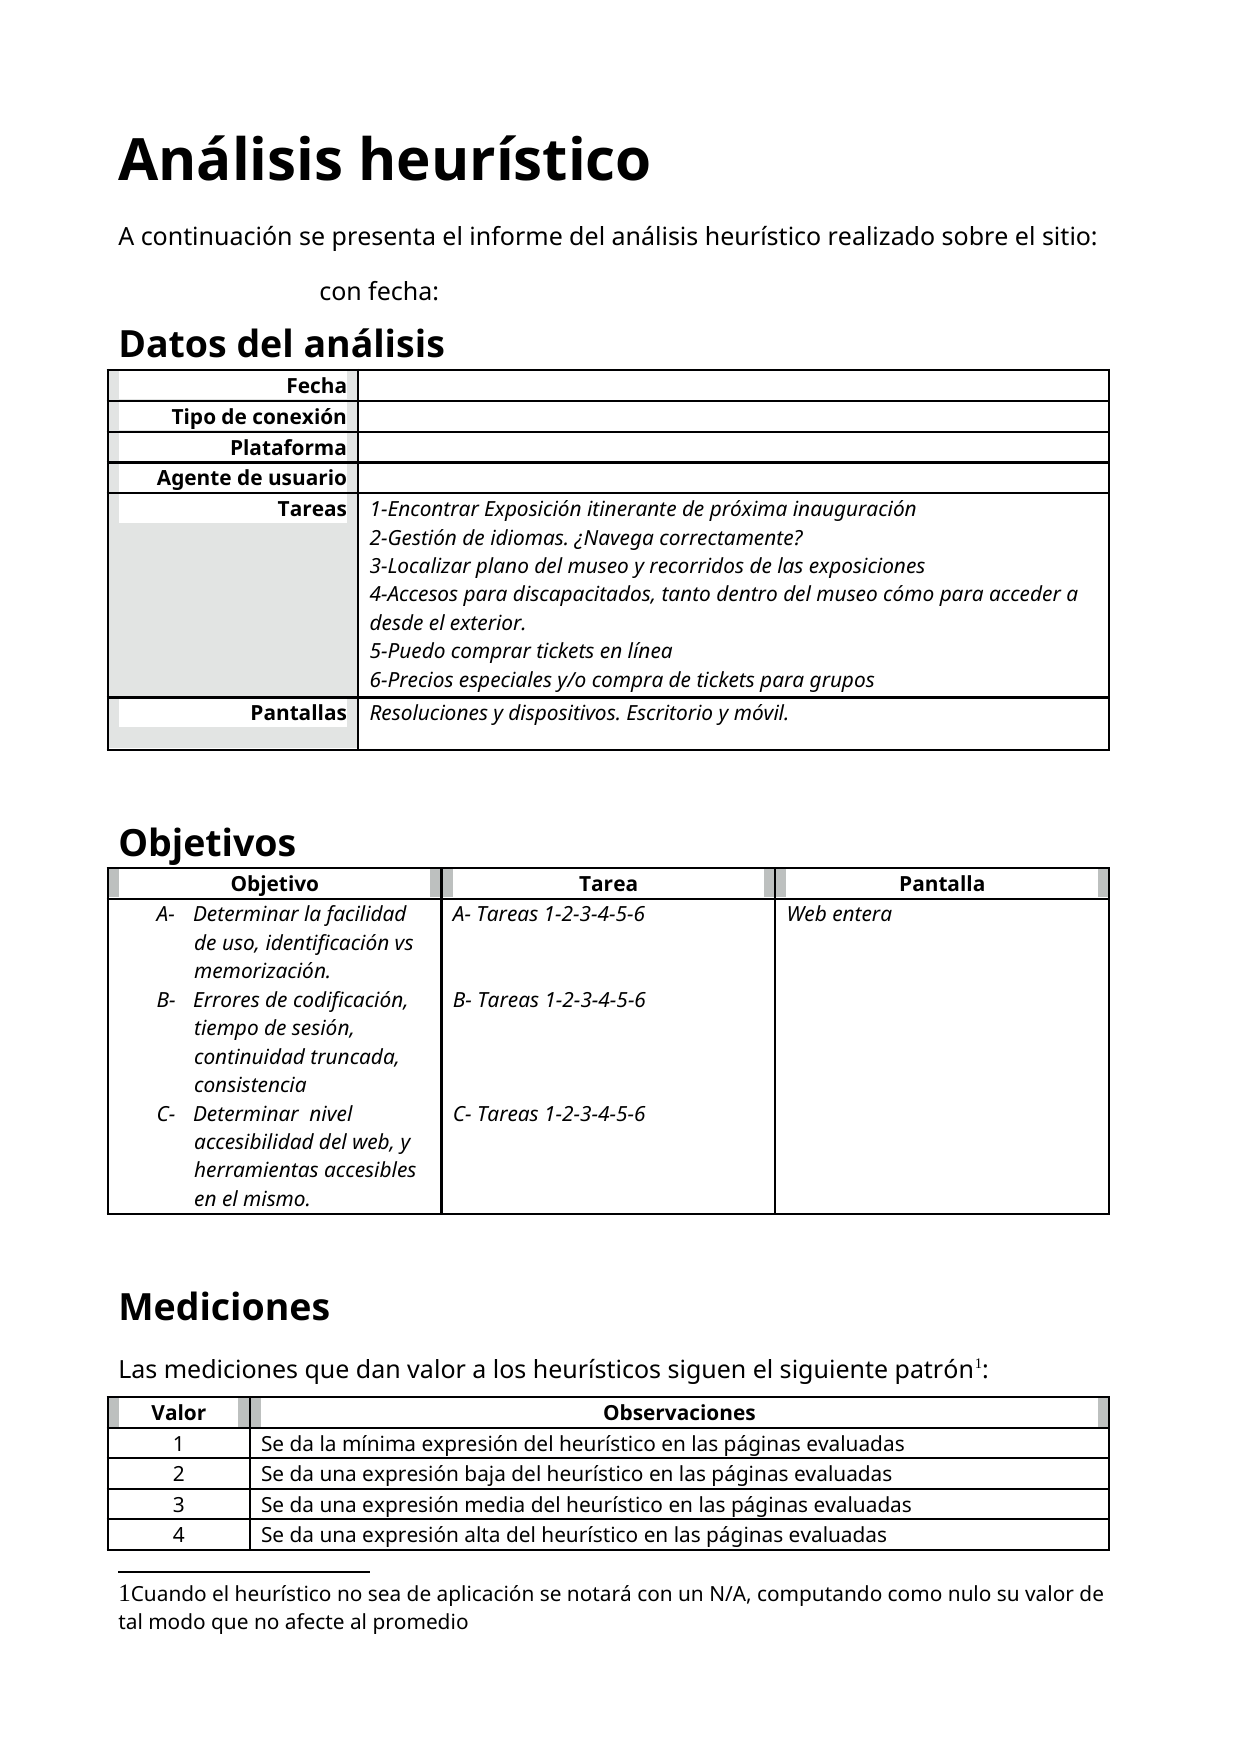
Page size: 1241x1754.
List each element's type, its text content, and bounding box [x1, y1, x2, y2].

table_header Observaciones [1098, 1398, 1108, 1427]
table_header Tarea [443, 869, 453, 897]
table_cell [359, 464, 1108, 492]
text con fecha: [118, 273, 1122, 307]
text Las mediciones que dan valor a los heurísticos siguen el siguiente patrón: [118, 1352, 1122, 1386]
table_cell 3 [109, 1490, 119, 1518]
text Objetivos [118, 816, 1122, 867]
table_header [359, 371, 1108, 400]
text Datos del análisis [118, 318, 1122, 369]
table_cell Pantallas [109, 699, 357, 748]
table_cell 1-Encontrar Exposición itinerante de próxima inauguración 2-Gestión de idiomas. ¿Navega correctamente? 3-Localizar plano del museo y recorridos de las exposiciones 4-Accesos para discapacitados, tanto dentro del museo cómo para acceder a desde el exterior. 5-Puedo comprar tickets en línea 6-Precios especiales y/o compra de tickets para grupos [359, 494, 1108, 696]
text Mediciones [118, 1280, 1122, 1331]
table_cell [359, 402, 1108, 431]
table_header Objetivo [430, 869, 440, 897]
table_header Fecha [109, 371, 357, 400]
table_cell 1 [109, 1429, 119, 1457]
table_cell [359, 433, 1108, 461]
text A continuación se presenta el informe del análisis heurístico realizado sobre el sitio: [118, 218, 1122, 252]
table_cell 1 [238, 1429, 249, 1457]
table_cell Determinar la facilidad de uso, identificación vs memorización. Errores de codificación, tiempo de sesión, continuidad truncada, consistencia Determinar nivel accesibilidad del web, y herramientas accesibles en el mismo. [109, 900, 156, 1212]
text Cuando el heurístico no sea de aplicación se notará con un N/A, computando como nulo su valor de tal modo que no afecte al promedio [118, 1578, 1122, 1636]
table_header Pantalla [776, 869, 786, 897]
table_cell Plataforma [109, 433, 119, 461]
table_header Valor [109, 1398, 119, 1427]
table_cell Tipo de conexión [109, 402, 357, 431]
table_header Valor [238, 1398, 249, 1427]
table_header Pantalla [1098, 869, 1108, 897]
table_cell A- Tareas 1-2-3-4-5-6 B- Tareas 1-2-3-4-5-6 C- Tareas 1-2-3-4-5-6 [443, 900, 774, 1212]
table_cell Web entera [776, 900, 1108, 1212]
table_cell 2 [109, 1459, 119, 1488]
title Análisis heurístico [118, 118, 1122, 198]
table_cell 4 [238, 1520, 249, 1549]
table_cell Tareas [109, 494, 357, 696]
table_header Objetivo [109, 869, 119, 897]
table_cell 4 [109, 1520, 119, 1549]
table_header Observaciones [251, 1398, 261, 1427]
table_header Tarea [764, 869, 774, 897]
table_cell Plataforma [347, 433, 357, 461]
table_cell Resoluciones y dispositivos. Escritorio y móvil. [359, 699, 1108, 748]
table_cell 3 [238, 1490, 249, 1518]
table_cell 2 [238, 1459, 249, 1488]
